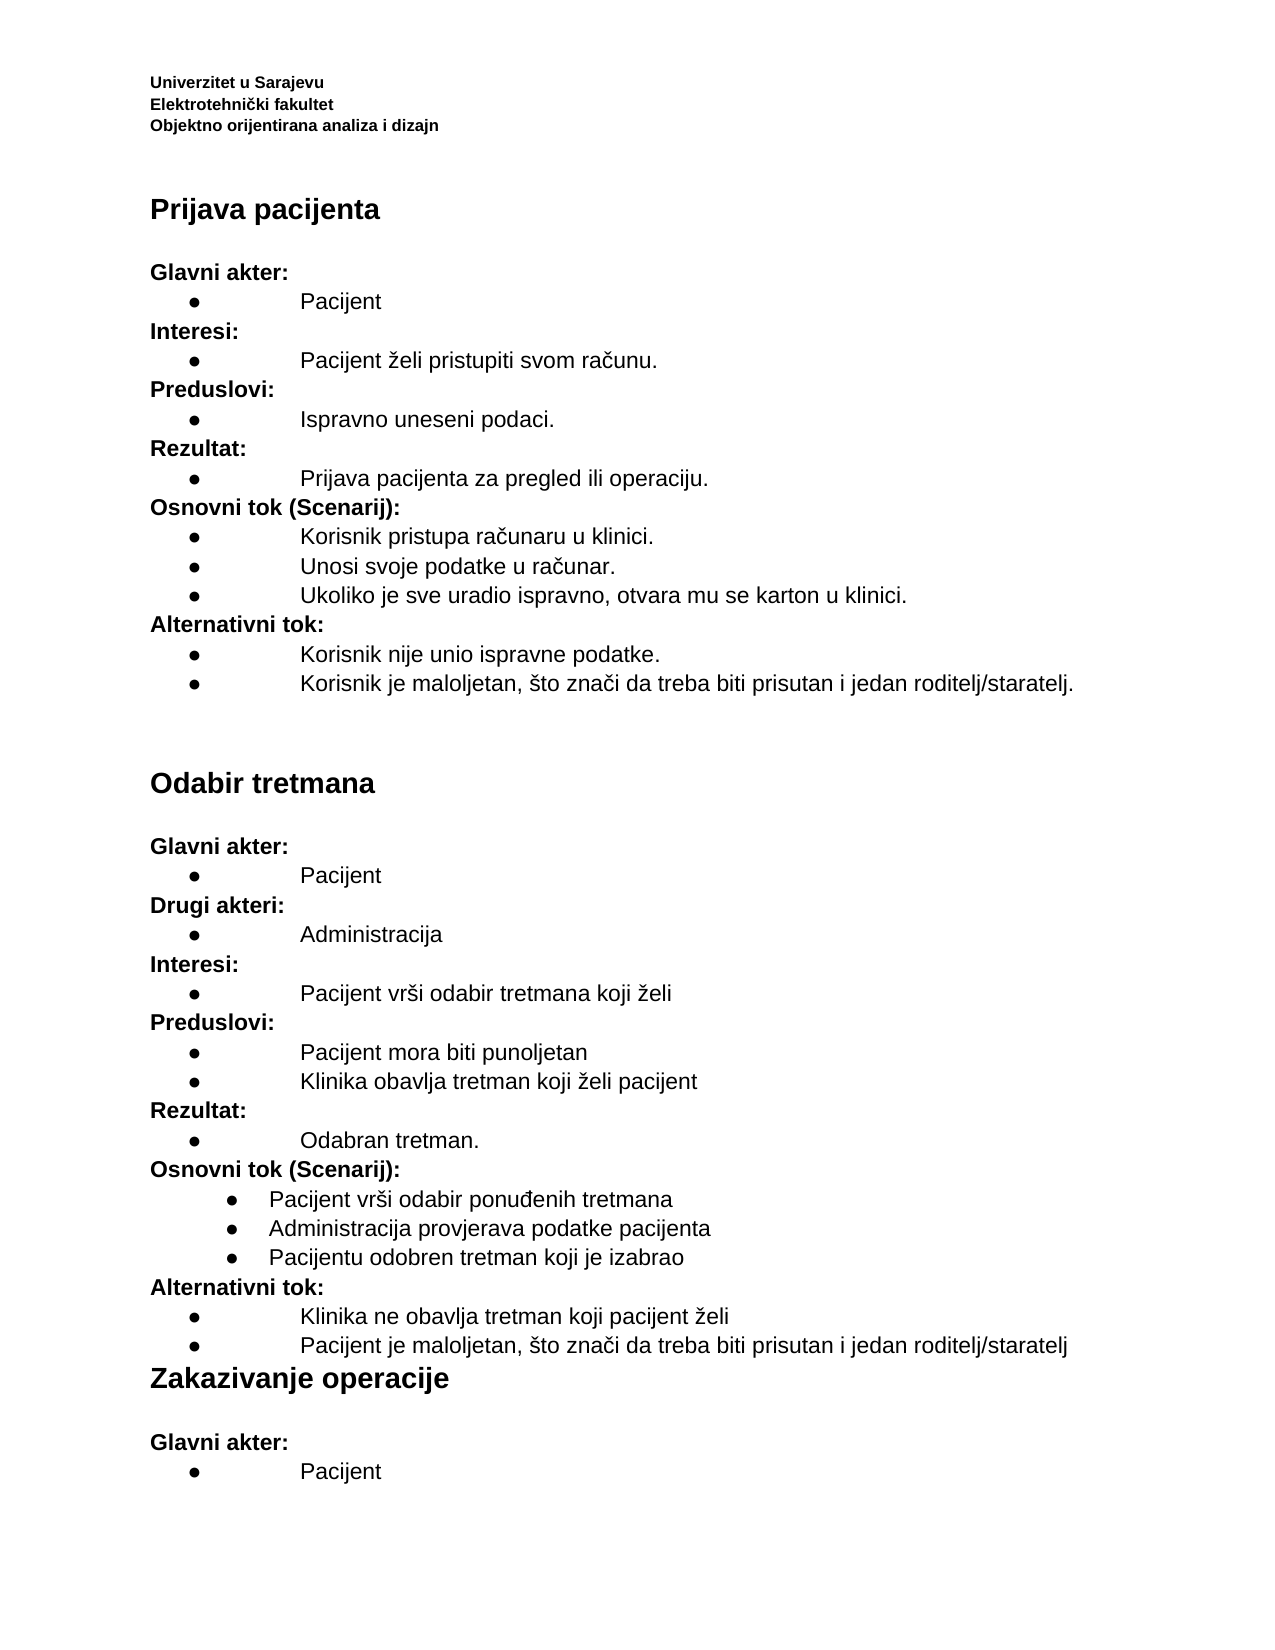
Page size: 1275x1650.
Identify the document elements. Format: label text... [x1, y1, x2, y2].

text Alternativni tok: [150, 612, 1125, 638]
list Ispravno uneseni podaci. [187, 406, 1125, 432]
list Pacijent želi pristupiti svom računu. [187, 348, 1125, 373]
list Administracija provjerava podatke pacijenta [187, 1216, 1125, 1241]
list Pacijent [187, 863, 1125, 889]
list Administracija [187, 922, 1125, 947]
list Ukoliko je sve uradio ispravno, otvara mu se karton u klinici. [187, 583, 1125, 608]
list Pacijent mora biti punoljetan [187, 1039, 1125, 1065]
list Prijava pacijenta za pregled ili operaciju. [187, 465, 1125, 491]
text Rezultat: [150, 1098, 1125, 1124]
list Klinika ne obavlja tretman koji pacijent želi [187, 1304, 1125, 1329]
list Pacijent [187, 289, 1125, 314]
list Pacijent vrši odabir tretmana koji želi [187, 981, 1125, 1006]
list Pacijent vrši odabir ponuđenih tretmana [187, 1186, 1125, 1212]
list Odabran tretman. [187, 1127, 1125, 1153]
text Glavni akter: [150, 834, 1125, 859]
text Odabir tretmana [150, 767, 1125, 799]
list Pacijentu odobren tretman koji je izabrao [187, 1245, 1125, 1271]
text Preduslovi: [150, 1010, 1125, 1036]
text Glavni akter: [150, 259, 1125, 285]
text Osnovni tok (Scenarij): [150, 494, 1125, 520]
list Unosi svoje podatke u računar. [187, 553, 1125, 579]
list Korisnik je maloljetan, što znači da treba biti prisutan i jedan roditelj/staratelj. [187, 671, 1125, 696]
text Zakazivanje operacije [150, 1362, 1125, 1395]
text Osnovni tok (Scenarij): [150, 1157, 1125, 1182]
list Klinika obavlja tretman koji želi pacijent [187, 1069, 1125, 1094]
text Glavni akter: [150, 1429, 1125, 1455]
text Preduslovi: [150, 377, 1125, 403]
text Interesi: [150, 951, 1125, 977]
list Korisnik nije unio ispravne podatke. [187, 641, 1125, 667]
text Prijava pacijenta [150, 193, 1125, 225]
list Pacijent [187, 1459, 1125, 1484]
list Pacijent je maloljetan, što znači da treba biti prisutan i jedan roditelj/staratelj [187, 1333, 1125, 1359]
text Drugi akteri: [150, 892, 1125, 918]
text Interesi: [150, 318, 1125, 344]
text Alternativni tok: [150, 1274, 1125, 1300]
text Rezultat: [150, 436, 1125, 461]
list Korisnik pristupa računaru u klinici. [187, 524, 1125, 549]
